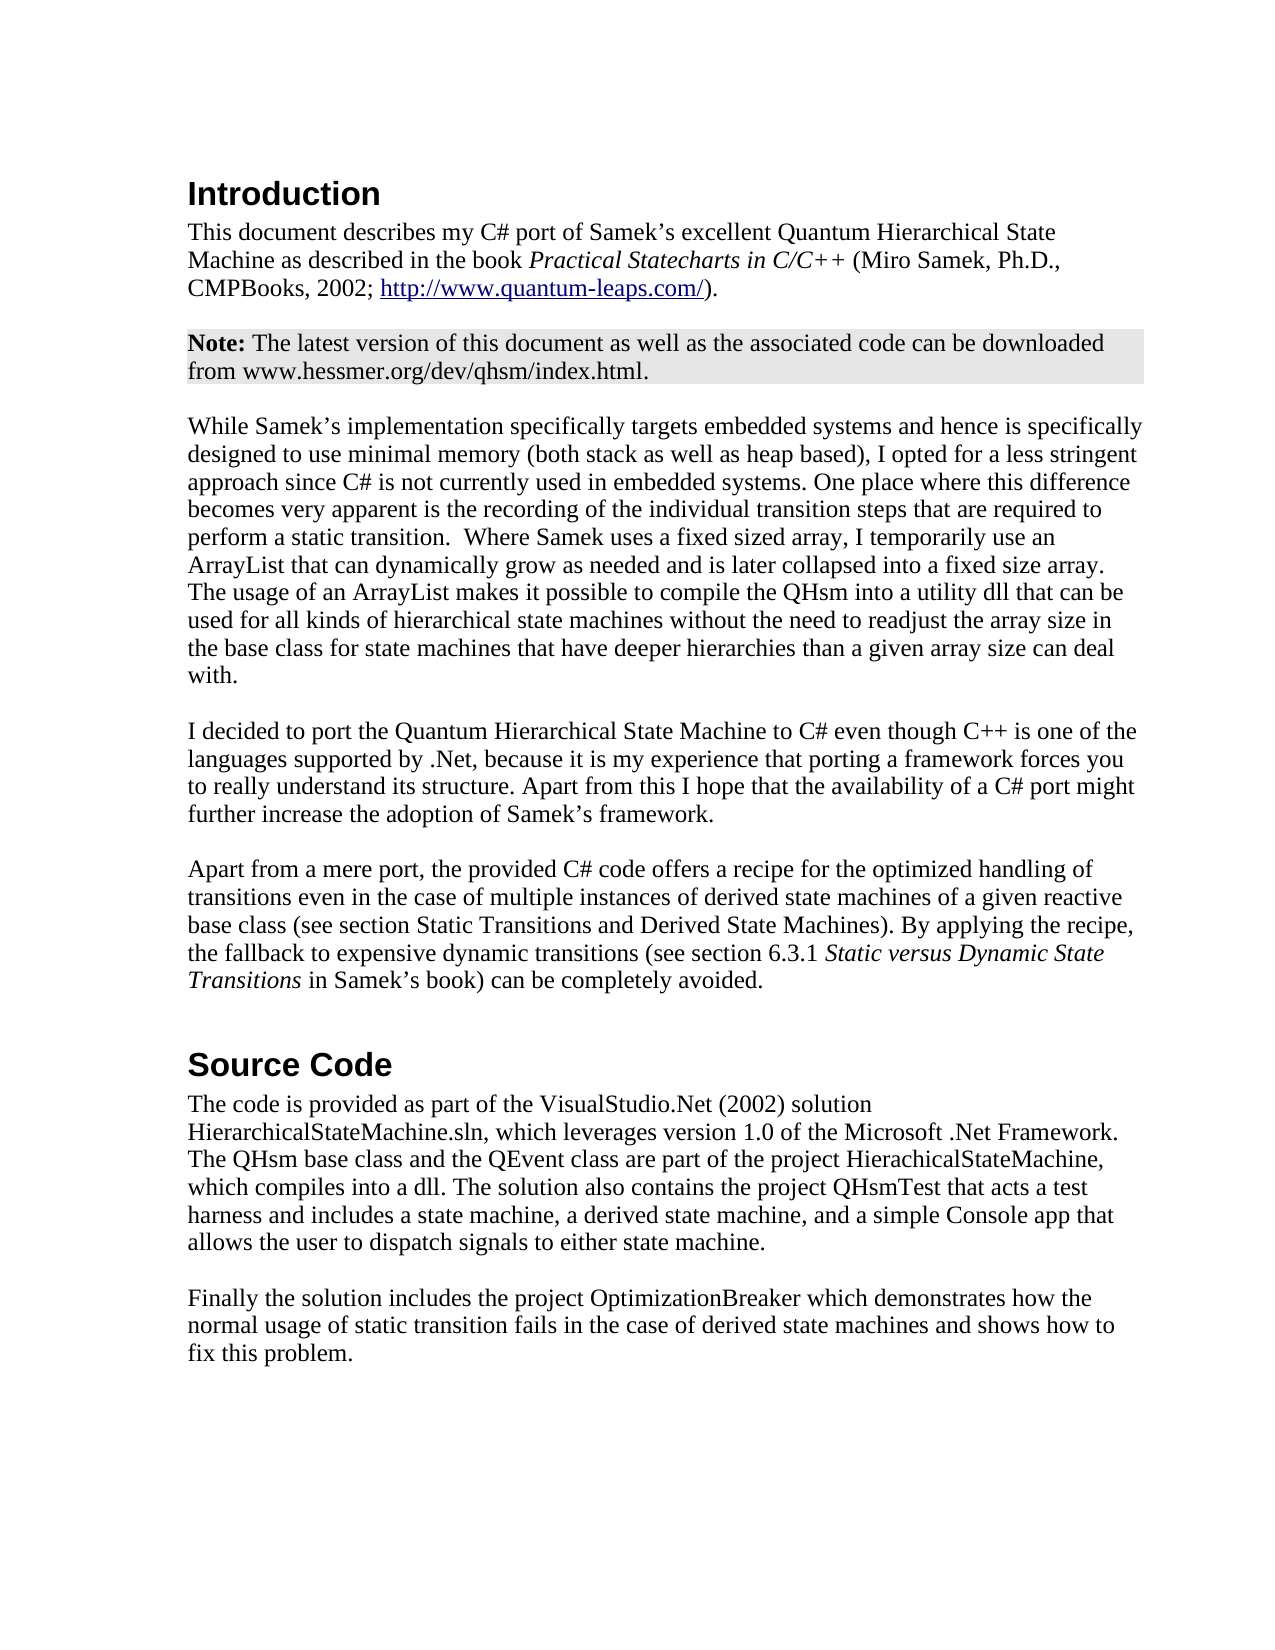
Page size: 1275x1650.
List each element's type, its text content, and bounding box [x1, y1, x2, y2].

text This document describes my C# port of Samek’s excellent Quantum Hierarchical State Machine as described in the book Practical Statecharts in C/C++ (Miro Samek, Ph.D., CMPBooks, 2002; http://www.quantum-leaps.com/). [187, 218, 1144, 301]
subtitle Introduction [187, 175, 1144, 212]
text Finally the solution includes the project OptimizationBreaker which demonstrates how the normal usage of static transition fails in the case of derived state machines and shows how to fix this problem. [187, 1284, 1144, 1367]
text I decided to port the Quantum Hierarchical State Machine to C# even though C++ is one of the languages supported by .Net, because it is my experience that porting a framework forces you to really understand its structure. Apart from this I hope that the availability of a C# port might further increase the adoption of Samek’s framework. [187, 717, 1144, 828]
text The code is provided as part of the VisualStudio.Net (2002) solution HierarchicalStateMachine.sln, which leverages version 1.0 of the Microsoft .Net Framework. The QHsm base class and the QEvent class are part of the project HierachicalStateMachine, which compiles into a dll. The solution also contains the project QHsmTest that acts a test harness and includes a state machine, a derived state machine, and a simple Console app that allows the user to dispatch signals to either state machine. [187, 1090, 1144, 1256]
text Note: The latest version of this document as well as the associated code can be downloaded from www.hessmer.org/dev/qhsm/index.html. [187, 329, 1144, 384]
text While Samek’s implementation specifically targets embedded systems and hence is specifically designed to use minimal memory (both stack as well as heap based), I opted for a less stringent approach since C# is not currently used in embedded systems. One place where this difference becomes very apparent is the recording of the individual transition steps that are required to perform a static transition. Where Samek uses a fixed sized array, I temporarily use an ArrayList that can dynamically grow as needed and is later collapsed into a fixed size array. The usage of an ArrayList makes it possible to compile the QHsm into a utility dll that can be used for all kinds of hierarchical state machines without the need to readjust the array size in the base class for state machines that have deeper hierarchies than a given array size can deal with. [187, 412, 1144, 689]
text Apart from a mere port, the provided C# code offers a recipe for the optimized handling of transitions even in the case of multiple instances of derived state machines of a given reactive base class (see section Static Transitions and Derived State Machines). By applying the recipe, the fallback to expensive dynamic transitions (see section 6.3.1 Static versus Dynamic State Transitions in Samek’s book) can be completely avoided. [187, 856, 1144, 994]
subtitle Source Code [187, 1047, 1144, 1084]
